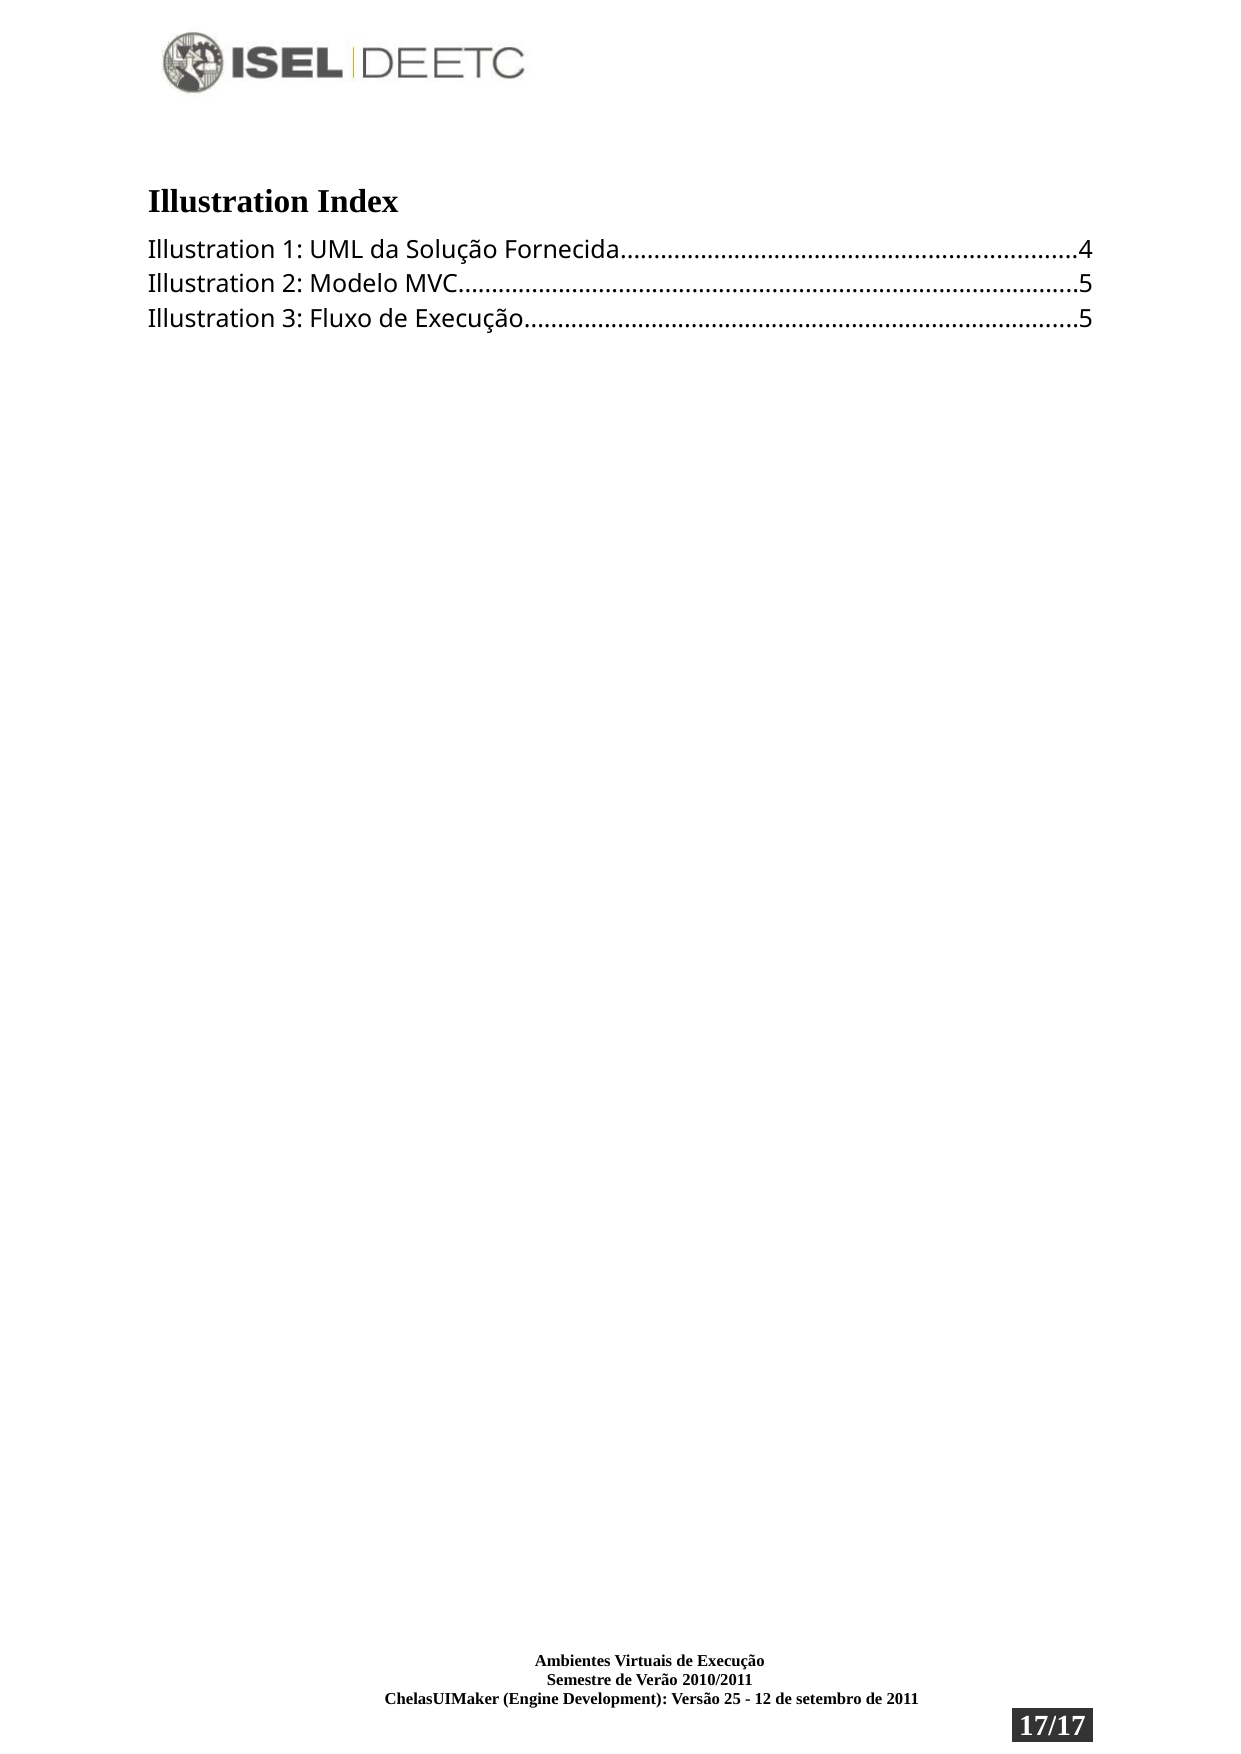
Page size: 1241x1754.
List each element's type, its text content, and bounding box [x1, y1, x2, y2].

text Illustration 3: Fluxo de Execução 5 [148, 300, 1093, 334]
text Illustration 2: Modelo MVC 5 [148, 266, 1093, 300]
subtitle Illustration Index [148, 181, 1093, 219]
picture [153, 17, 555, 118]
text Illustration 1: UML da Solução Fornecida 4 [148, 232, 1093, 266]
